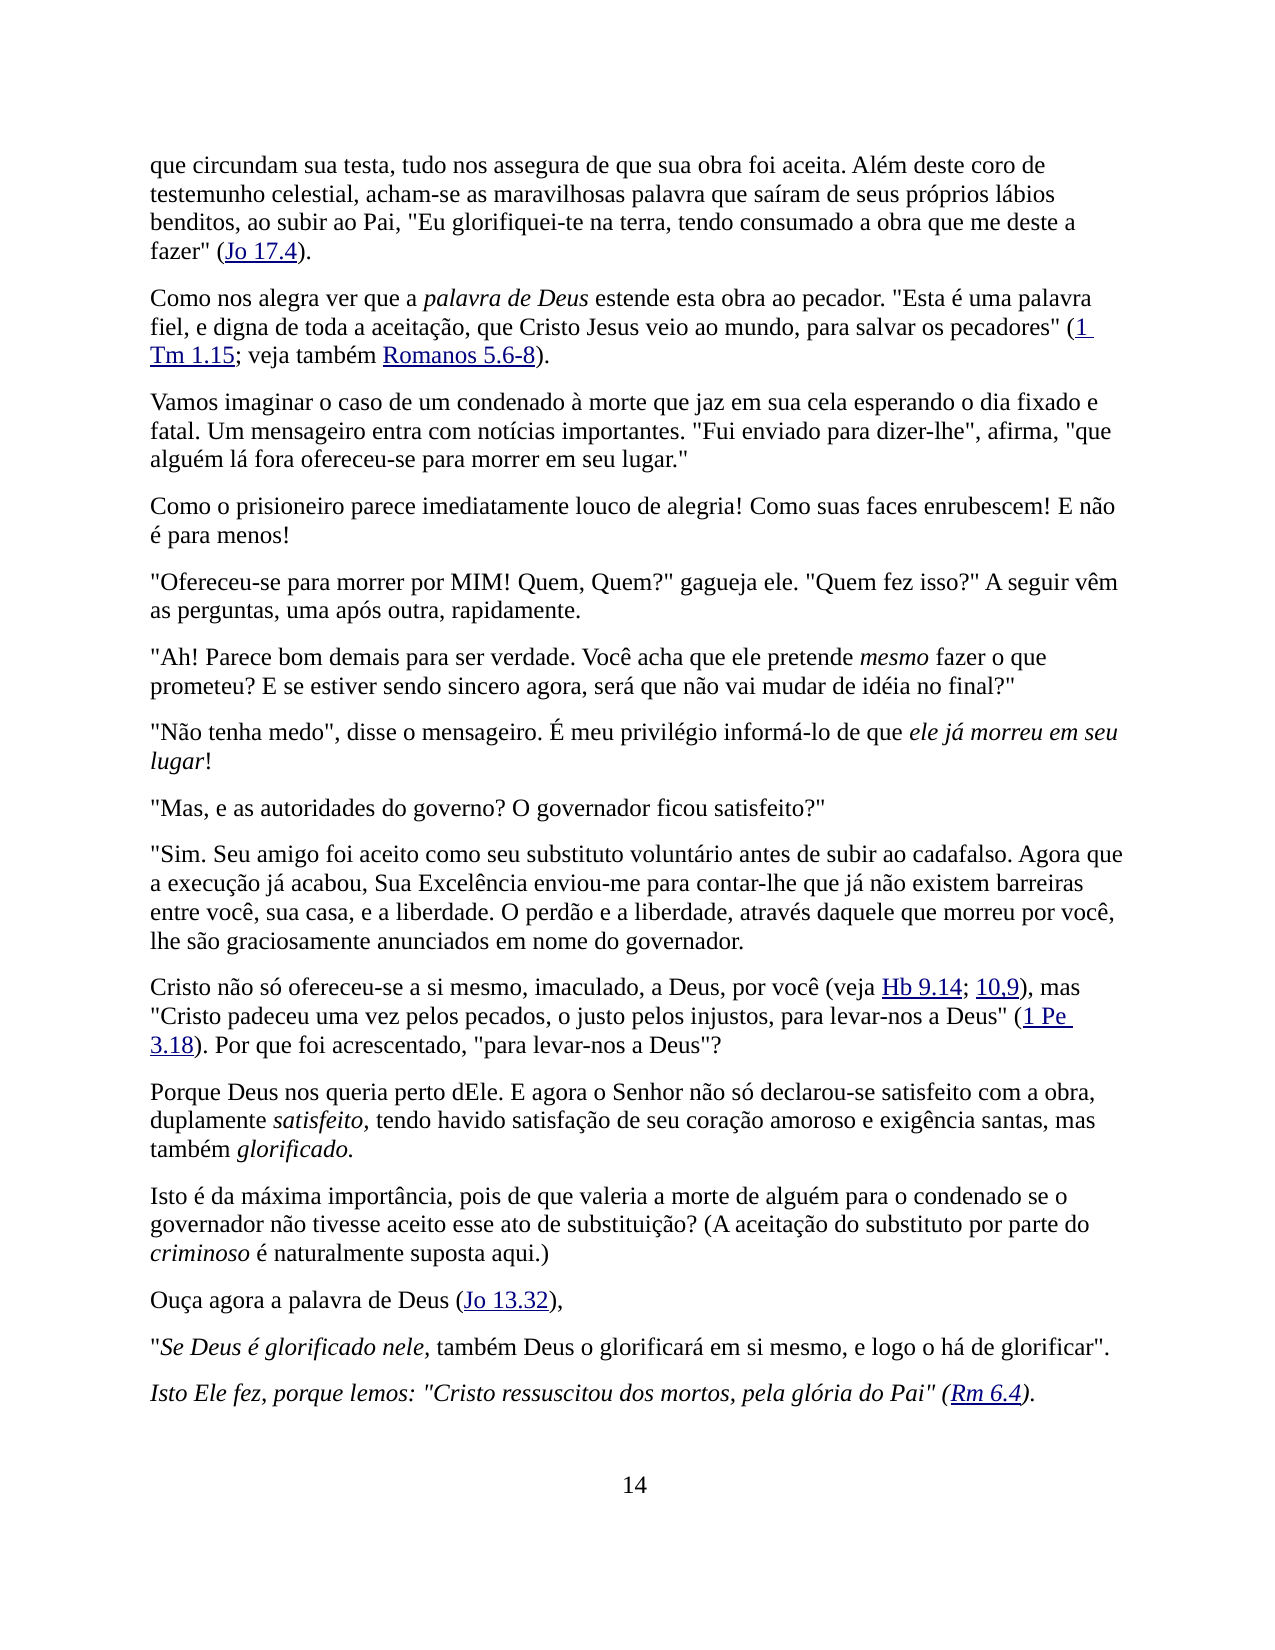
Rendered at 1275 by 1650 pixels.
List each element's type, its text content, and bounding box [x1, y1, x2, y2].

text Isto Ele fez, porque lemos: "Cristo ressuscitou dos mortos, pela glória do Pai" (Rm 6.4). [150, 1378, 1125, 1407]
text Como o prisioneiro parece imediatamente louco de alegria! Como suas faces enrubescem! E não é para menos! [150, 491, 1125, 549]
text "Sim. Seu amigo foi aceito como seu substituto voluntário antes de subir ao cadafalso. Agora que a execução já acabou, Sua Excelência enviou-me para contar-lhe que já não existem barreiras entre você, sua casa, e a liberdade. O perdão e a liberdade, através daquele que morreu por você, lhe são graciosamente anunciados em nome do governador. [150, 839, 1125, 954]
text Ouça agora a palavra de Deus (Jo 13.32), [150, 1285, 1125, 1314]
text "Ofereceu-se para morrer por MIM! Quem, Quem?" gagueja ele. "Quem fez isso?" A seguir vêm as perguntas, uma após outra, rapidamente. [150, 567, 1125, 624]
text "Ah! Parece bom demais para ser verdade. Você acha que ele pretende mesmo fazer o que prometeu? E se estiver sendo sincero agora, será que não vai mudar de idéia no final?" [150, 642, 1125, 699]
text Isto é da máxima importância, pois de que valeria a morte de alguém para o condenado se o governador não tivesse aceito esse ato de substituição? (A aceitação do substituto por parte do criminoso é naturalmente suposta aqui.) [150, 1181, 1125, 1267]
text que circundam sua testa, tudo nos assegura de que sua obra foi aceita. Além deste coro de testemunho celestial, acham-se as maravilhosas palavra que saíram de seus próprios lábios benditos, ao subir ao Pai, "Eu glorifiquei-te na terra, tendo consumado a obra que me deste a fazer" (Jo 17.4). [150, 150, 1125, 265]
text Como nos alegra ver que a palavra de Deus estende esta obra ao pecador. "Esta é uma palavra fiel, e digna de toda a aceitação, que Cristo Jesus veio ao mundo, para salvar os pecadores" (1 Tm 1.15; veja também Romanos 5.6-8). [150, 283, 1125, 369]
text Vamos imaginar o caso de um condenado à morte que jaz em sua cela esperando o dia fixado e fatal. Um mensageiro entra com notícias importantes. "Fui enviado para dizer-lhe", afirma, "que alguém lá fora ofereceu-se para morrer em seu lugar." [150, 387, 1125, 473]
text Porque Deus nos queria perto dEle. E agora o Senhor não só declarou-se satisfeito com a obra, duplamente satisfeito, tendo havido satisfação de seu coração amoroso e exigência santas, mas também glorificado. [150, 1077, 1125, 1163]
text Cristo não só ofereceu-se a si mesmo, imaculado, a Deus, por você (veja Hb 9.14; 10,9), mas "Cristo padeceu uma vez pelos pecados, o justo pelos injustos, para levar-nos a Deus" (1 Pe 3.18). Por que foi acrescentado, "para levar-nos a Deus"? [150, 972, 1125, 1059]
text "Não tenha medo", disse o mensageiro. É meu privilégio informá-lo de que ele já morreu em seu lugar! [150, 717, 1125, 775]
text "Se Deus é glorificado nele, também Deus o glorificará em si mesmo, e logo o há de glorificar". [150, 1332, 1125, 1360]
text "Mas, e as autoridades do governo? O governador ficou satisfeito?" [150, 793, 1125, 822]
